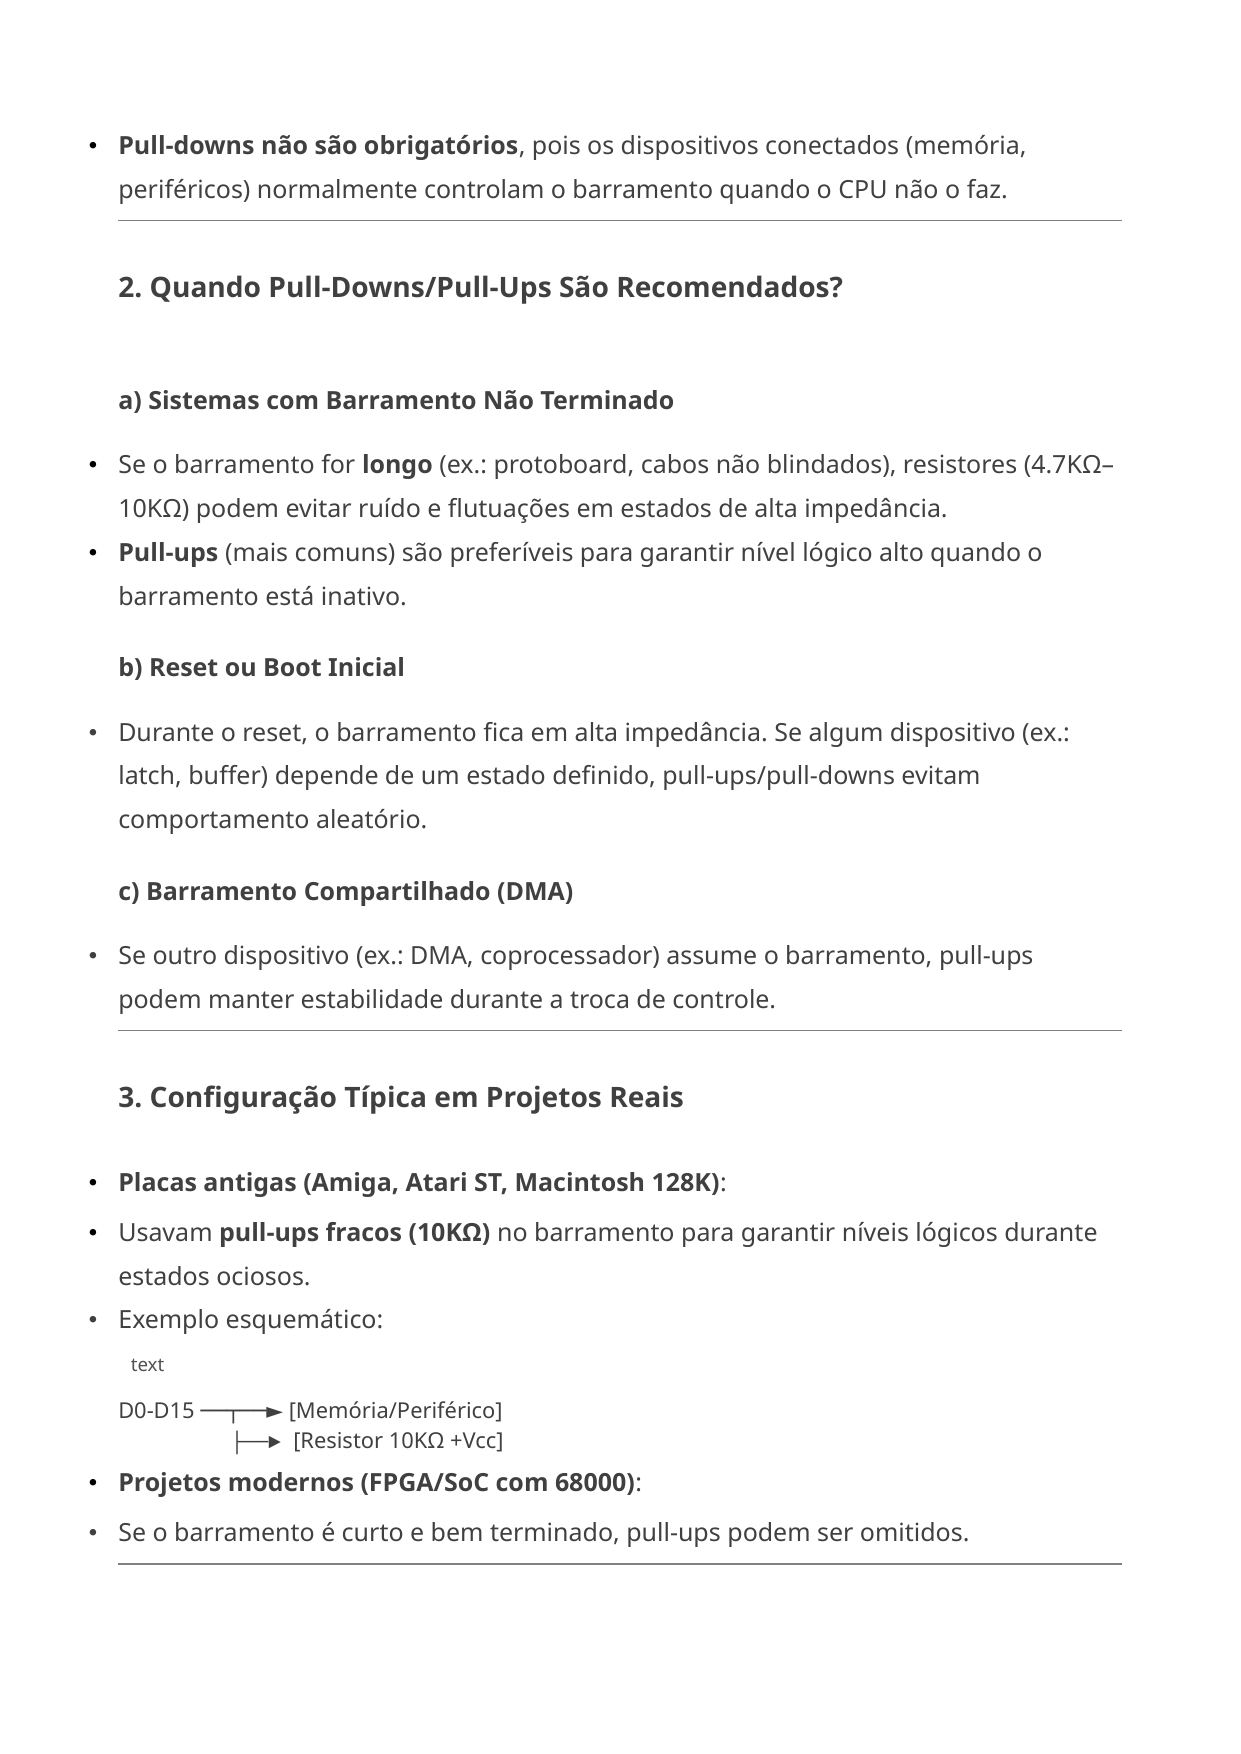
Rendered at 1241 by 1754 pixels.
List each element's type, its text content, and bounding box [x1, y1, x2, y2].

list Usavam pull-ups fracos (10KΩ) no barramento para garantir níveis lógicos durante estados ociosos. [118, 1205, 1122, 1292]
list Placas antigas (Amiga, Atari ST, Macintosh 128K): [118, 1155, 1122, 1199]
list Pull-ups (mais comuns) são preferíveis para garantir nível lógico alto quando o barramento está inativo. [118, 525, 1122, 612]
list text [131, 1349, 1122, 1377]
list Se o barramento é curto e bem terminado, pull-ups podem ser omitidos. [118, 1505, 1122, 1549]
list Se outro dispositivo (ex.: DMA, coprocessador) assume o barramento, pull-ups podem manter estabilidade durante a troca de controle. [118, 928, 1122, 1015]
list Durante o reset, o barramento fica em alta impedância. Se algum dispositivo (ex.: latch, buffer) depende de um estado definido, pull-ups/pull-downs evitam comportamento aleatório. [118, 704, 1122, 836]
subtitle a) Sistemas com Barramento Não Terminado [118, 373, 1122, 417]
list Se o barramento for longo (ex.: protoboard, cabos não blindados), resistores (4.7KΩ–10KΩ) podem evitar ruído e flutuações em estados de alta impedância. [118, 437, 1122, 525]
subtitle 3. Configuração Típica em Projetos Reais [118, 1077, 1122, 1115]
list Exemplo esquemático: [118, 1292, 1122, 1336]
list D0-D15 ──┬──► [Memória/Periférico] [118, 1396, 1122, 1425]
list ├──► [Resistor 10KΩ +Vcc] [118, 1425, 1122, 1455]
subtitle c) Barramento Compartilhado (DMA) [118, 864, 1122, 908]
list Projetos modernos (FPGA/SoC com 68000): [118, 1455, 1122, 1499]
subtitle b) Reset ou Boot Inicial [118, 640, 1122, 684]
subtitle 2. Quando Pull-Downs/Pull-Ups São Recomendados? [118, 267, 1122, 306]
list Pull-downs não são obrigatórios, pois os dispositivos conectados (memória, periféricos) normalmente controlam o barramento quando o CPU não o faz. [118, 118, 1122, 206]
